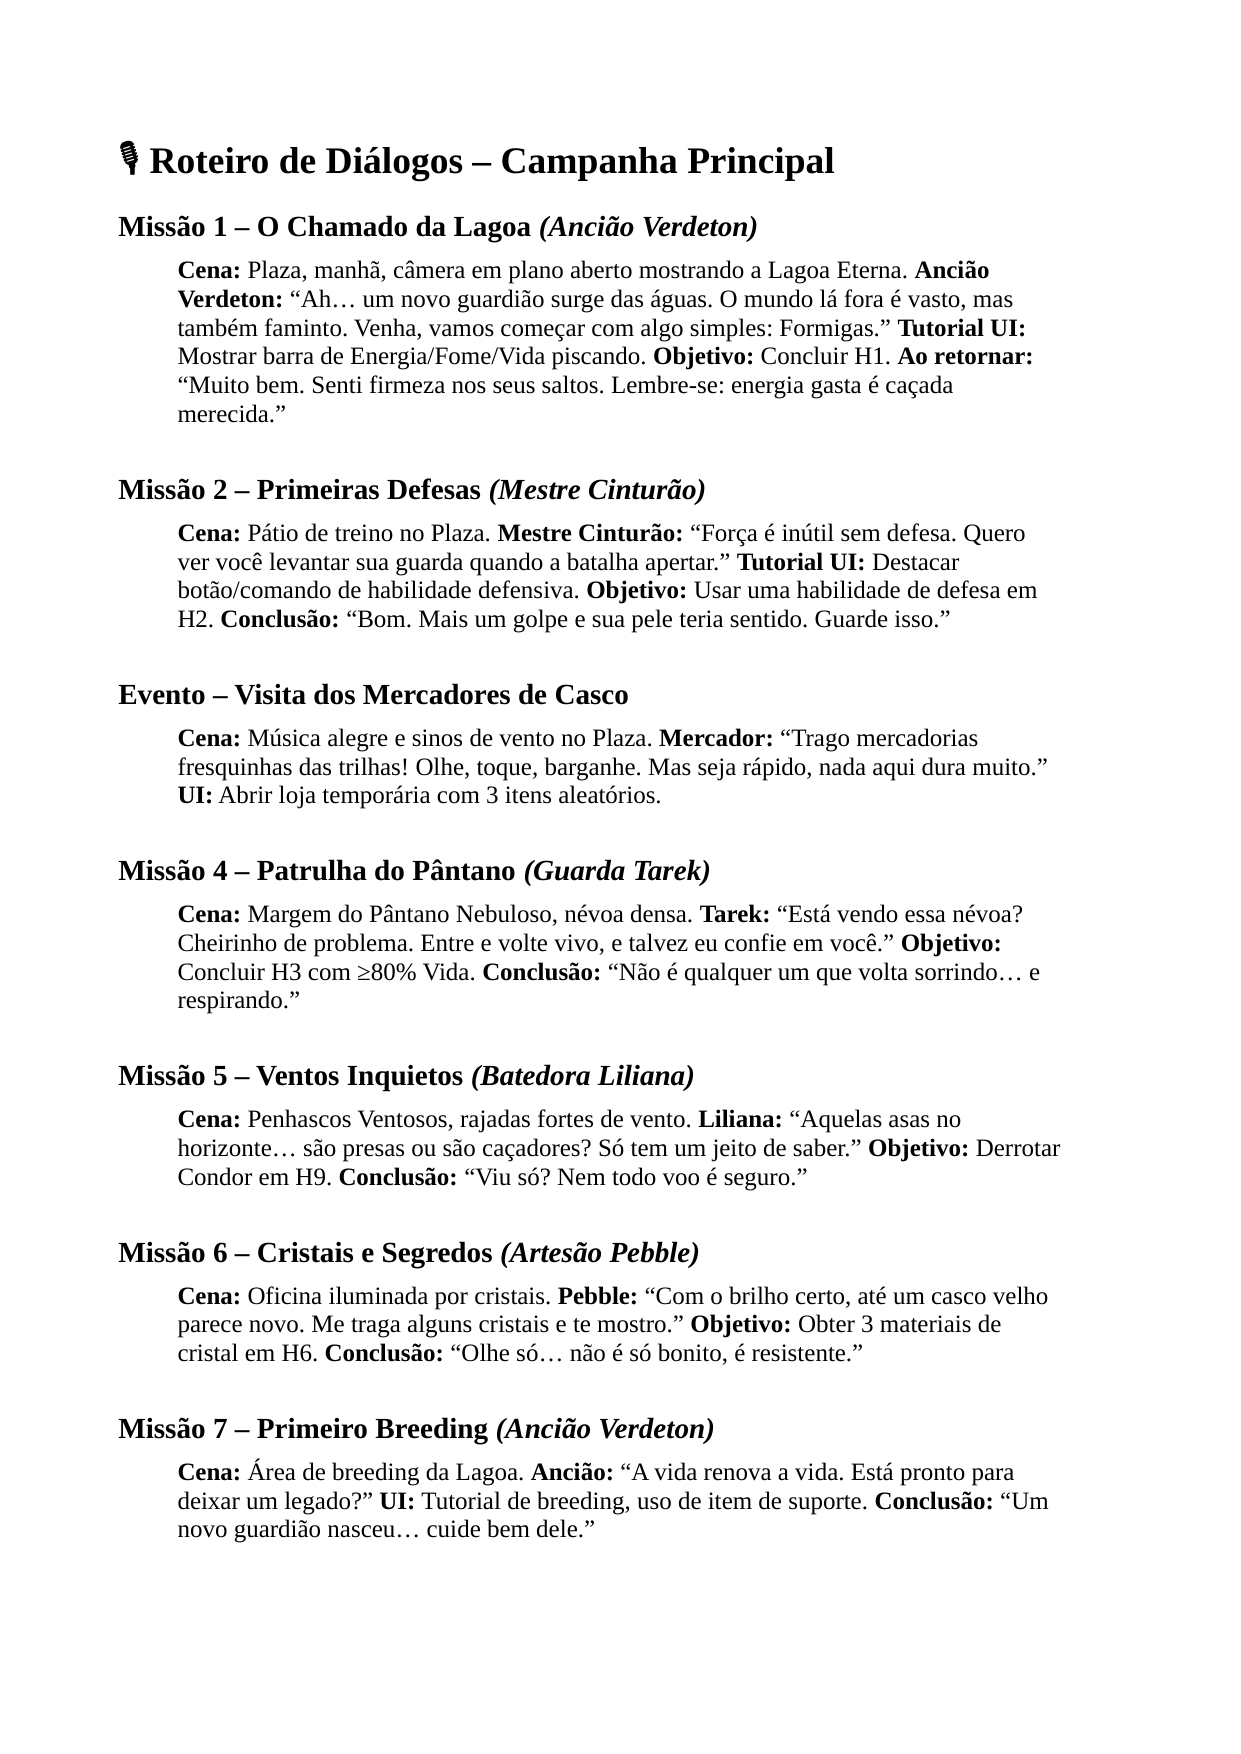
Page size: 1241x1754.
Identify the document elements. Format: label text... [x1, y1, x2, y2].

subtitle Missão 6 – Cristais e Segredos (Artesão Pebble) [118, 1235, 1122, 1268]
text Cena: Plaza, manhã, câmera em plano aberto mostrando a Lagoa Eterna. Ancião Verdeton: “Ah… um novo guardião surge das águas. O mundo lá fora é vasto, mas também faminto. Venha, vamos começar com algo simples: Formigas.” Tutorial UI: Mostrar barra de Energia/Fome/Vida piscando. Objetivo: Concluir H1. Ao retornar: “Muito bem. Senti firmeza nos seus saltos. Lembre-se: energia gasta é caçada merecida.” [177, 255, 1063, 428]
text Cena: Área de breeding da Lagoa. Ancião: “A vida renova a vida. Está pronto para deixar um legado?” UI: Tutorial de breeding, uso de item de suporte. Conclusão: “Um novo guardião nasceu… cuide bem dele.” [177, 1457, 1063, 1543]
subtitle Missão 5 – Ventos Inquietos (Batedora Liliana) [118, 1058, 1122, 1092]
text Cena: Penhascos Ventosos, rajadas fortes de vento. Liliana: “Aquelas asas no horizonte… são presas ou são caçadores? Só tem um jeito de saber.” Objetivo: Derrotar Condor em H9. Conclusão: “Viu só? Nem todo voo é seguro.” [177, 1104, 1063, 1191]
text Cena: Música alegre e sinos de vento no Plaza. Mercador: “Trago mercadorias fresquinhas das trilhas! Olhe, toque, barganhe. Mas seja rápido, nada aqui dura muito.” UI: Abrir loja temporária com 3 itens aleatórios. [177, 723, 1063, 809]
text Cena: Margem do Pântano Nebuloso, névoa densa. Tarek: “Está vendo essa névoa? Cheirinho de problema. Entre e volte vivo, e talvez eu confie em você.” Objetivo: Concluir H3 com ≥80% Vida. Conclusão: “Não é qualquer um que volta sorrindo… e respirando.” [177, 899, 1063, 1014]
text Cena: Pátio de treino no Plaza. Mestre Cinturão: “Força é inútil sem defesa. Quero ver você levantar sua guarda quando a batalha apertar.” Tutorial UI: Destacar botão/comando de habilidade defensiva. Objetivo: Usar uma habilidade de defesa em H2. Conclusão: “Bom. Mais um golpe e sua pele teria sentido. Guarde isso.” [177, 518, 1063, 633]
subtitle Missão 1 – O Chamado da Lagoa (Ancião Verdeton) [118, 209, 1122, 243]
subtitle 🎙 Roteiro de Diálogos – Campanha Principal [118, 139, 1122, 182]
subtitle Missão 2 – Primeiras Defesas (Mestre Cinturão) [118, 472, 1122, 505]
text Cena: Oficina iluminada por cristais. Pebble: “Com o brilho certo, até um casco velho parece novo. Me traga alguns cristais e te mostro.” Objetivo: Obter 3 materiais de cristal em H6. Conclusão: “Olhe só… não é só bonito, é resistente.” [177, 1281, 1063, 1367]
subtitle Missão 7 – Primeiro Breeding (Ancião Verdeton) [118, 1411, 1122, 1444]
subtitle Missão 4 – Patrulha do Pântano (Guarda Tarek) [118, 853, 1122, 887]
subtitle Evento – Visita dos Mercadores de Casco [118, 677, 1122, 710]
